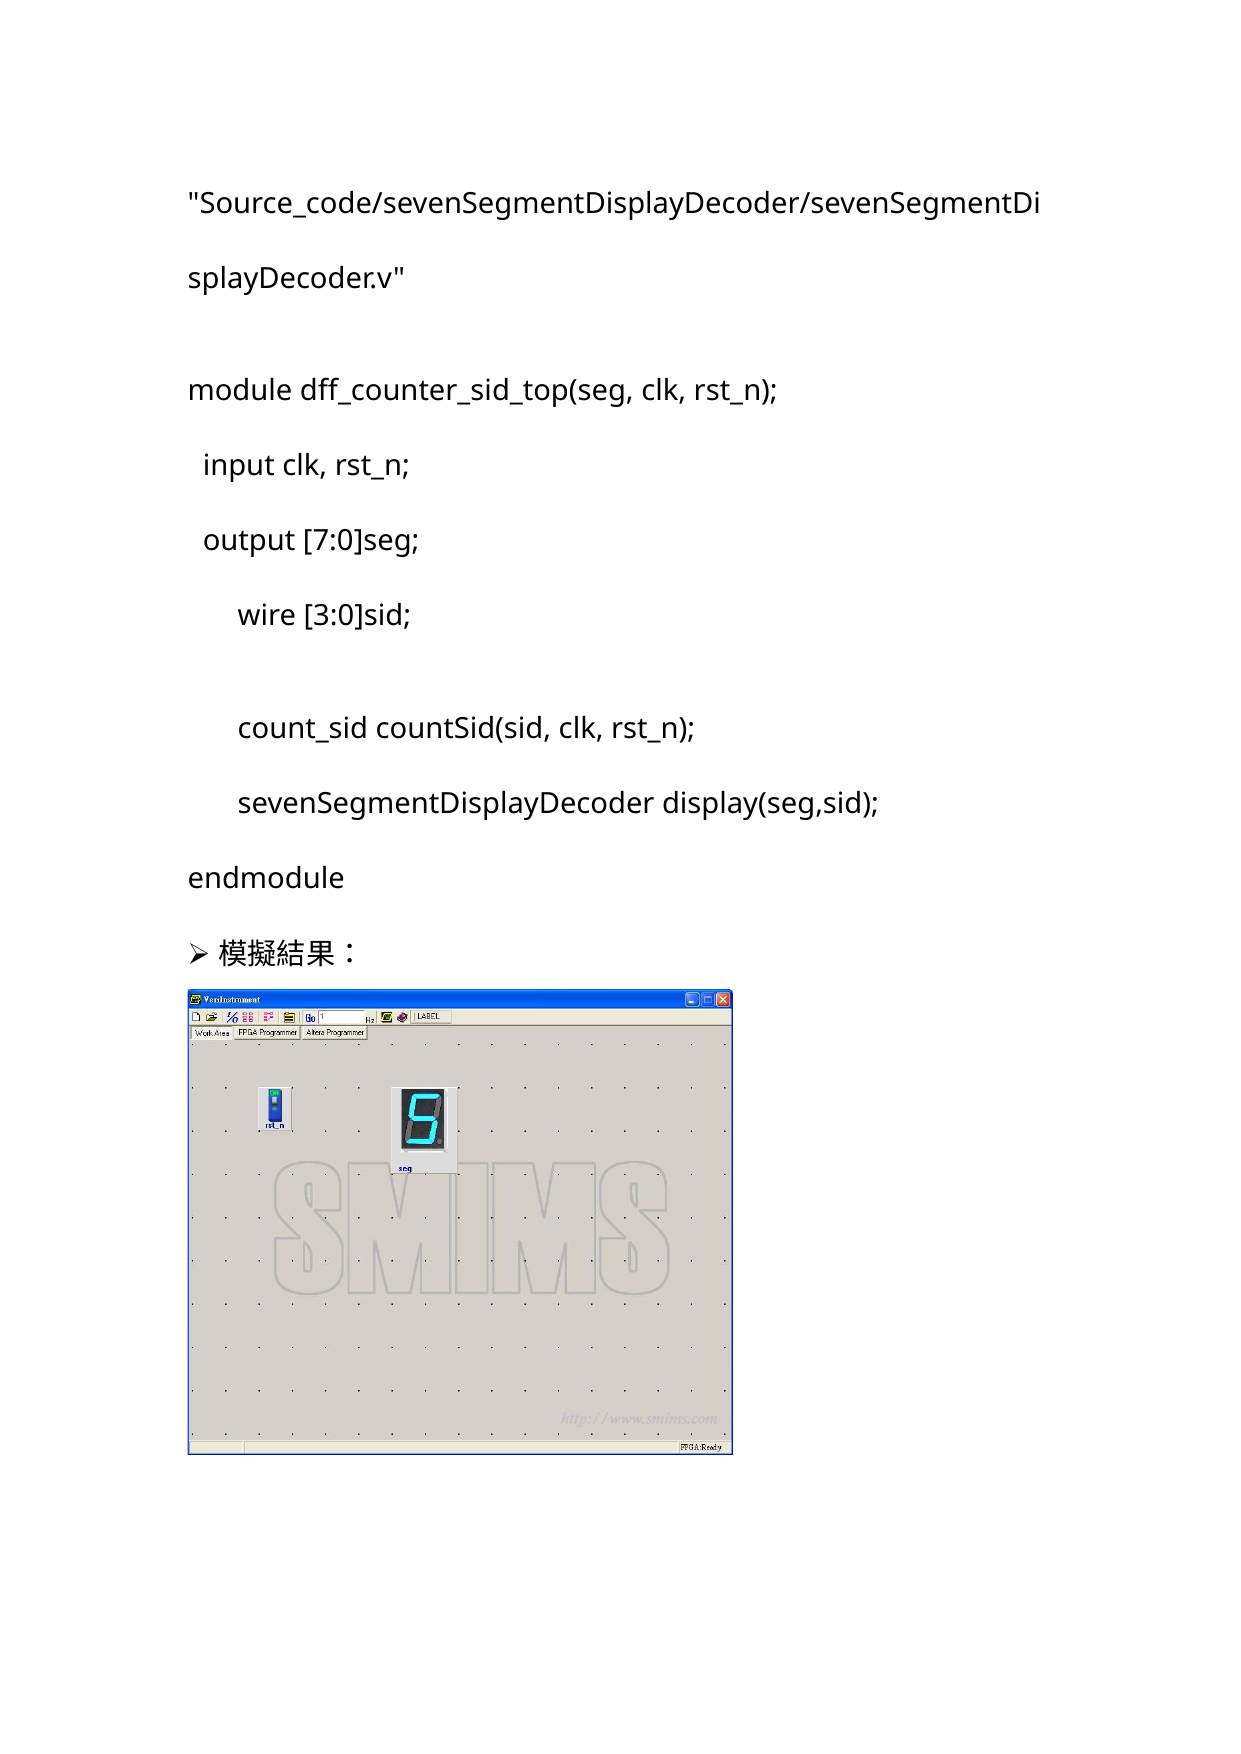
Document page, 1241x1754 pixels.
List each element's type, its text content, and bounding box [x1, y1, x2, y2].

text  模擬結果： [187, 914, 1053, 989]
picture [187, 989, 733, 1455]
text sevenSegmentDisplayDecoder display(seg,sid); [187, 764, 1053, 839]
text endmodule [187, 839, 1053, 914]
text output [7:0]seg; [187, 502, 1053, 577]
text wire [3:0]sid; [187, 577, 1053, 652]
text count_sid countSid(sid, clk, rst_n); [187, 689, 1053, 764]
text "Source_code/sevenSegmentDisplayDecoder/sevenSegmentDisplayDecoder.v" [187, 164, 1053, 314]
text module dff_counter_sid_top(seg, clk, rst_n); [187, 352, 1053, 427]
text input clk, rst_n; [187, 427, 1053, 502]
